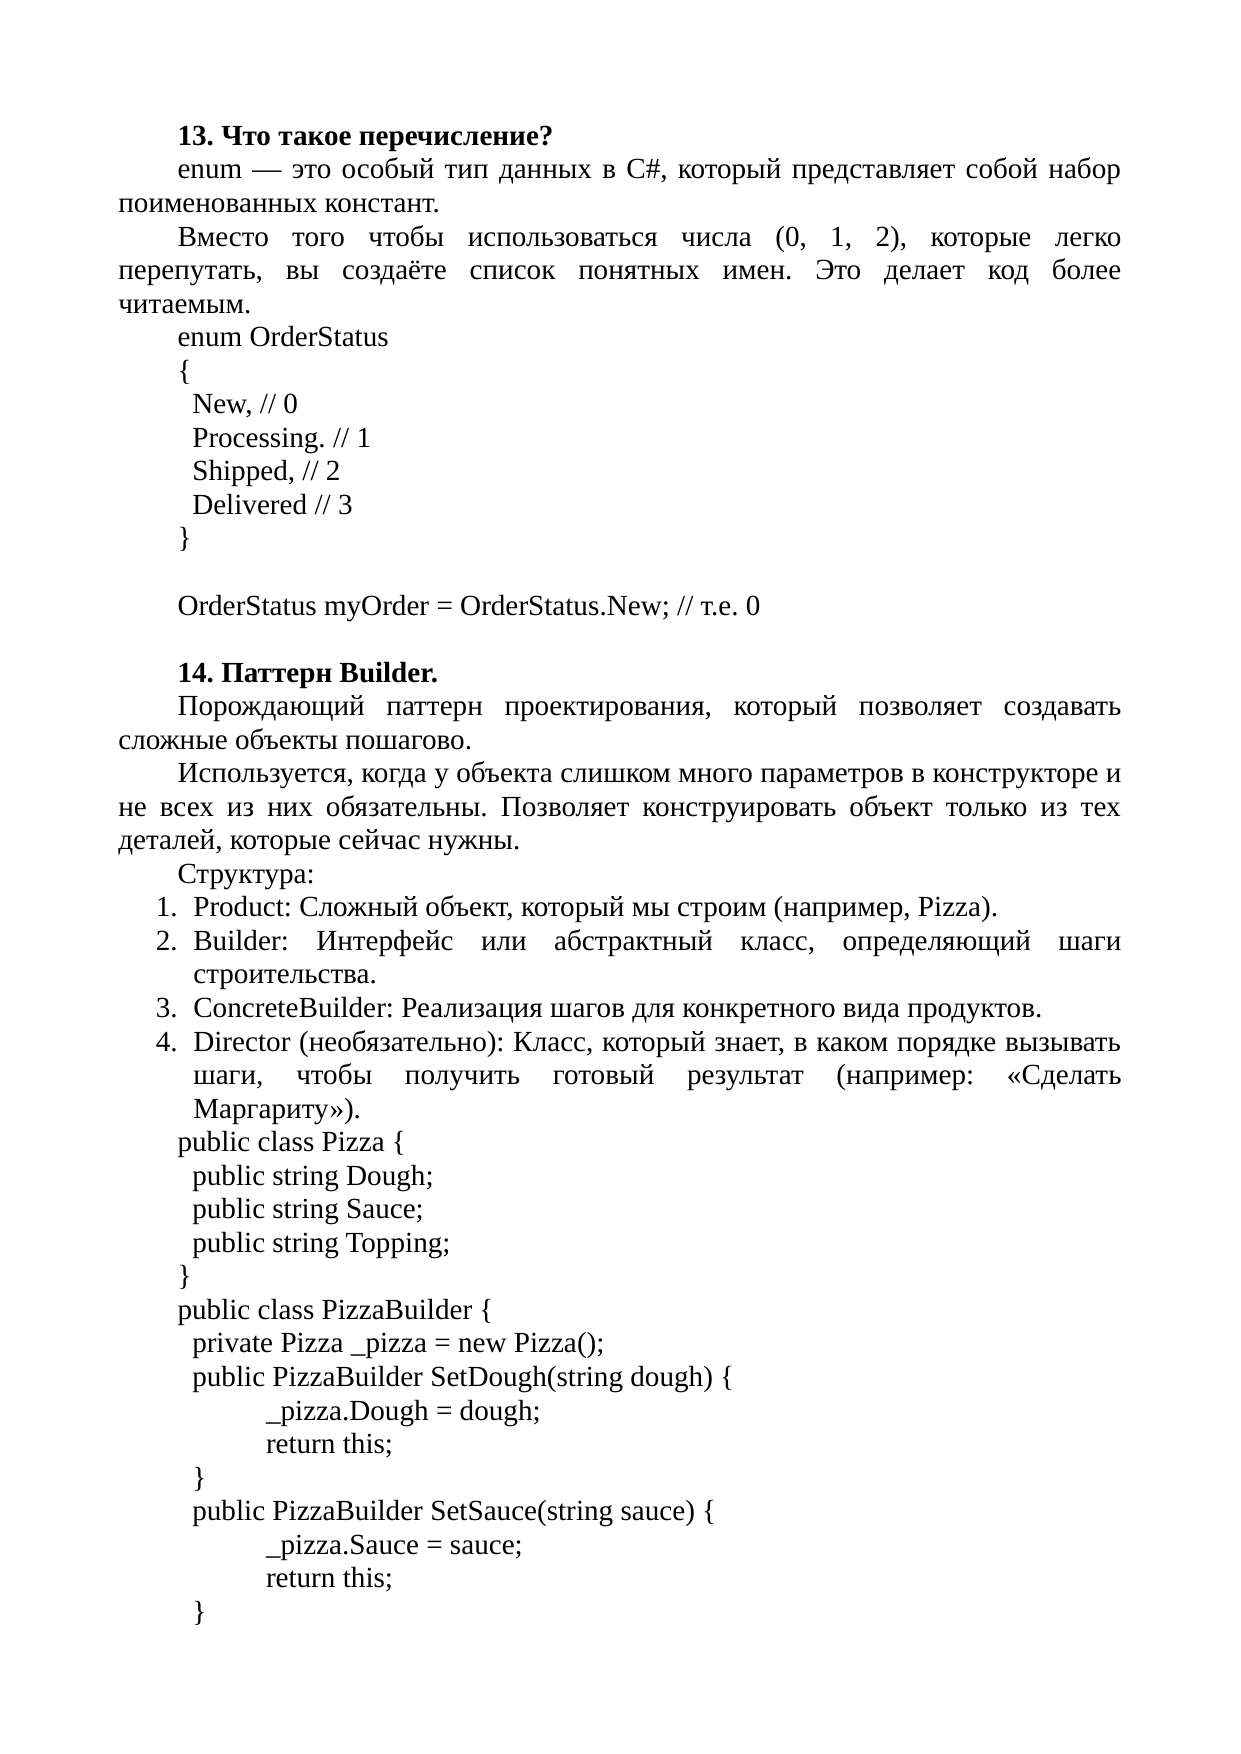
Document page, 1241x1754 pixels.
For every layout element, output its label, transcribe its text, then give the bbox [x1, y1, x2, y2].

text enum OrderStatus [118, 319, 1122, 353]
text 14. Паттерн Builder. [118, 655, 1122, 688]
text Порождающий паттерн проектирования, который позволяет создавать сложные объекты пошагово. [118, 688, 1122, 755]
text public PizzaBuilder SetSauce(string sauce) { [118, 1493, 1122, 1527]
text _pizza.Sauce = sauce; [118, 1527, 1122, 1560]
text } [118, 1460, 1122, 1493]
text OrderStatus myOrder = OrderStatus.New; // т.е. 0 [118, 588, 1122, 621]
list Product: Сложный объект, который мы строим (например, Pizza). [156, 889, 1122, 923]
text public string Topping; [118, 1225, 1122, 1258]
text Delivered // 3 [118, 487, 1122, 521]
text Shipped, // 2 [118, 453, 1122, 487]
text public class PizzaBuilder { [118, 1292, 1122, 1326]
text } [118, 521, 1122, 554]
text public string Dough; [118, 1158, 1122, 1191]
text public string Sauce; [118, 1191, 1122, 1225]
text private Pizza _pizza = new Pizza(); [118, 1326, 1122, 1359]
list Director (необязательно): Класс, который знает, в каком порядке вызывать шаги, чтобы получить готовый результат (например: «Сделать Маргариту»). [156, 1024, 1122, 1124]
text _pizza.Dough = dough; [118, 1393, 1122, 1426]
text enum — это особый тип данных в C#, который представляет собой набор поименованных констант. [118, 152, 1122, 219]
text } [118, 1258, 1122, 1292]
text return this; [118, 1426, 1122, 1460]
text return this; [118, 1560, 1122, 1594]
list ConcreteBuilder: Реализация шагов для конкретного вида продуктов. [156, 990, 1122, 1024]
text 13. Что такое перечисление? [118, 118, 1122, 152]
text Используется, когда у объекта слишком много параметров в конструкторе и не всех из них обязательны. Позволяет конструировать объект только из тех деталей, которые сейчас нужны. [118, 755, 1122, 856]
text { [118, 353, 1122, 386]
text Структура: [118, 856, 1122, 889]
list Builder: Интерфейс или абстрактный класс, определяющий шаги строительства. [156, 923, 1122, 990]
text } [118, 1594, 1122, 1627]
text New, // 0 [118, 386, 1122, 420]
text Вместо того чтобы использоваться числа (0, 1, 2), которые легко перепутать, вы создаёте список понятных имен. Это делает код более читаемым. [118, 219, 1122, 319]
text public class Pizza { [118, 1124, 1122, 1158]
text Processing. // 1 [118, 420, 1122, 453]
text public PizzaBuilder SetDough(string dough) { [118, 1359, 1122, 1393]
